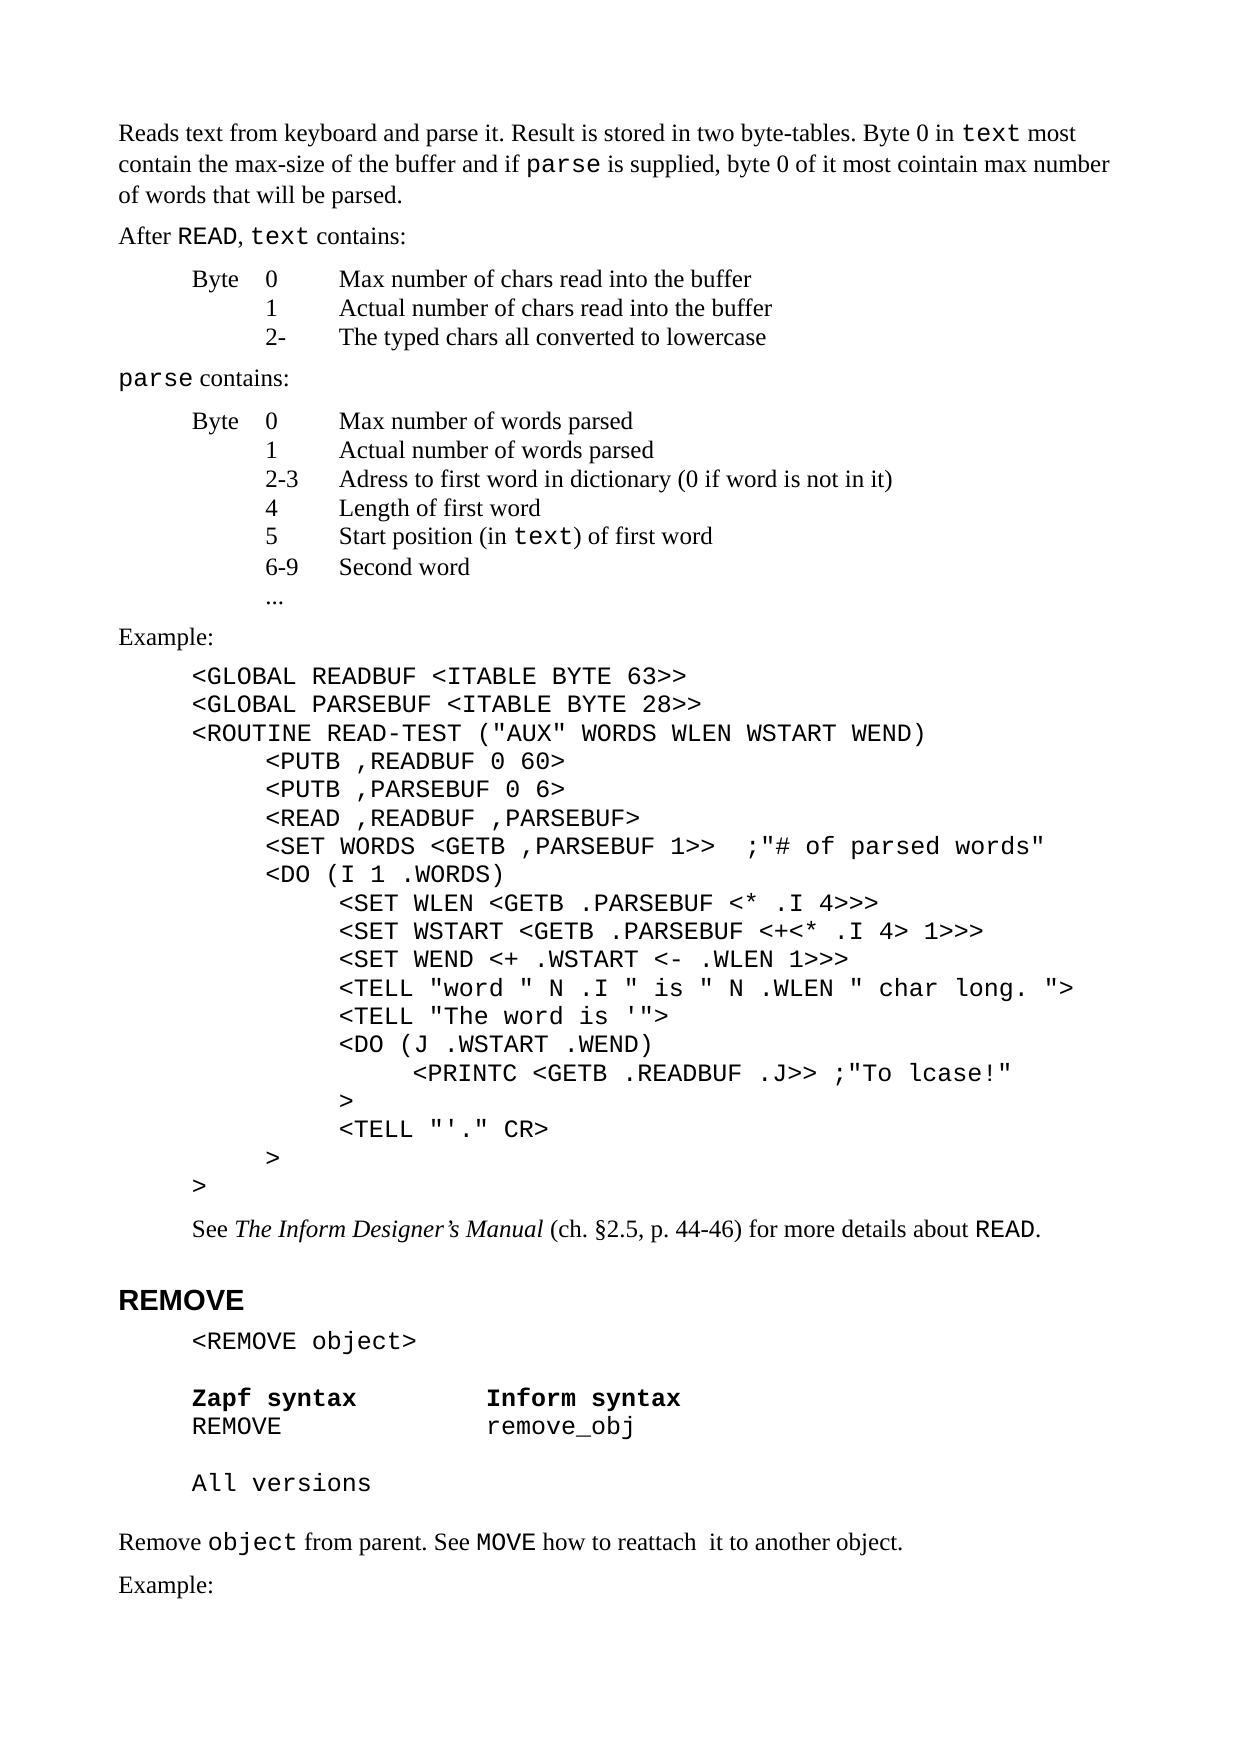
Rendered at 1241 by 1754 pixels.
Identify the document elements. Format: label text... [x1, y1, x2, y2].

text Byte 0 Max number of chars read into the buffer 1 Actual number of chars read into the buffer 2- The typed chars all converted to lowercase [118, 264, 1122, 351]
text parse contains: [118, 363, 1122, 394]
text <REMOVE object> [192, 1329, 1122, 1357]
text After READ, text contains: [118, 221, 1122, 252]
text Reads text from keyboard and parse it. Result is stored in two byte-tables. Byte 0 in text most contain the max-size of the buffer and if parse is supplied, byte 0 of it most cointain max number of words that will be parsed. [118, 118, 1122, 208]
text Example: [118, 622, 1122, 651]
subtitle REMOVE [118, 1283, 1122, 1316]
text Byte 0 Max number of words parsed 1 Actual number of words parsed 2-3 Adress to first word in dictionary (0 if word is not in it) 4 Length of first word 5 Start position (in text) of first word 6-9 Second word ... [118, 406, 1122, 610]
text Zapf syntax Inform syntax [192, 1385, 1122, 1414]
text <GLOBAL READBUF <ITABLE BYTE 63>> <GLOBAL PARSEBUF <ITABLE BYTE 28>> <ROUTINE READ-TEST ("AUX" WORDS WLEN WSTART WEND) <PUTB ,READBUF 0 60> <PUTB ,PARSEBUF 0 6> <READ ,READBUF ,PARSEBUF> <SET WORDS <GETB ,PARSEBUF 1>> ;"# of parsed words" <DO (I 1 .WORDS) <SET WLEN <GETB .PARSEBUF <* .I 4>>> <SET WSTART <GETB .PARSEBUF <+<* .I 4> 1>>> <SET WEND <+ .WSTART <- .WLEN 1>>> <TELL "word " N .I " is " N .WLEN " char long. "> <TELL "The word is '"> <DO (J .WSTART .WEND) <PRINTC <GETB .READBUF .J>> ;"To lcase!" > <TELL "'." CR> > > [192, 663, 1122, 1202]
text See The Inform Designer’s Manual (ch. §2.5, p. 44-46) for more details about READ. [192, 1214, 1122, 1245]
text Remove object from parent. See MOVE how to reattach it to another object. [118, 1527, 1122, 1558]
text Example: [118, 1570, 1122, 1599]
text REMOVE remove_obj All versions [192, 1414, 1122, 1499]
